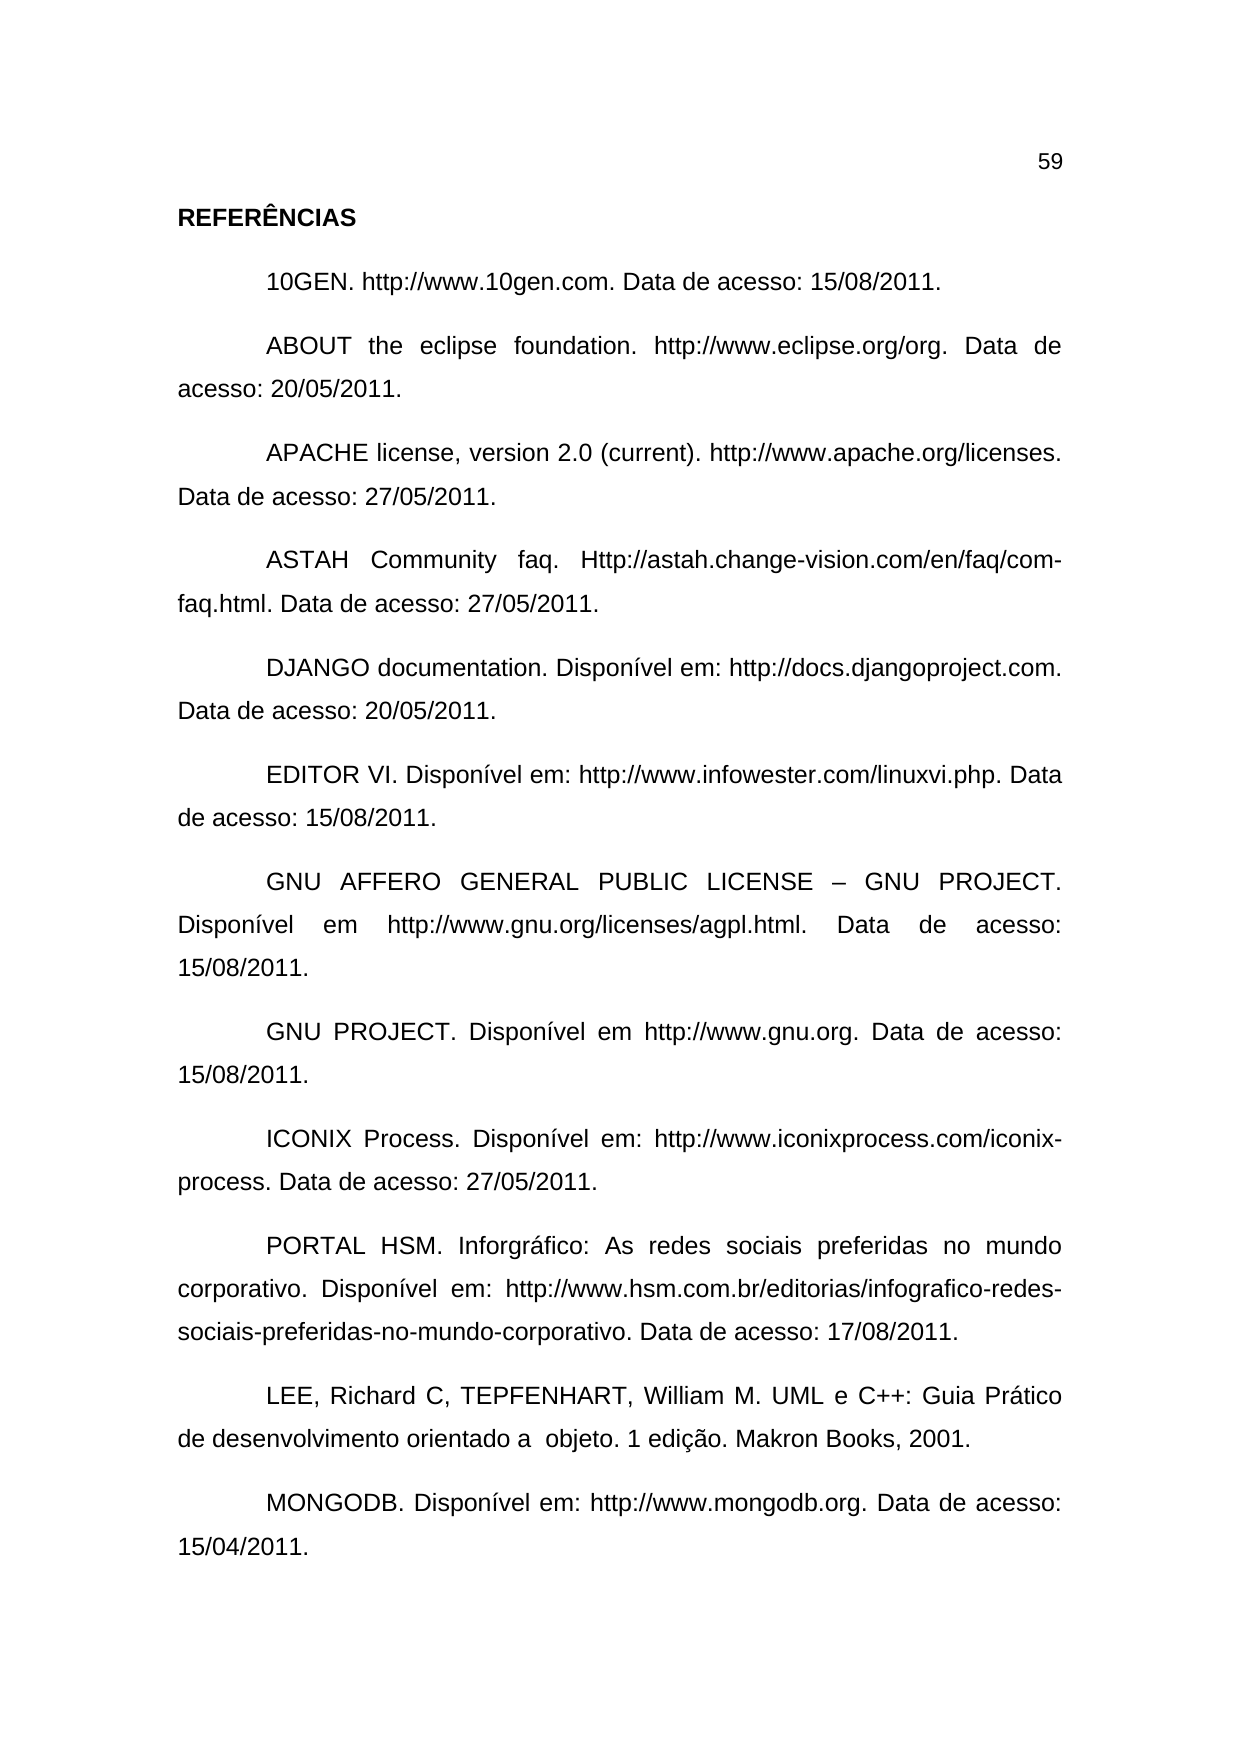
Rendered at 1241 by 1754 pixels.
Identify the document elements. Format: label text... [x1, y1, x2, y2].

text LEE, Richard C, TEPFENHART, William M. UML e C++: Guia Prático de desenvolvimento orientado a objeto. 1 edição. Makron Books, 2001. [177, 1381, 1063, 1453]
text PORTAL HSM. Inforgráfico: As redes sociais preferidas no mundo corporativo. Disponível em: http://www.hsm.com.br/editorias/infografico-redes-sociais-preferidas-no-mundo-corporativo. Data de acesso: 17/08/2011. [177, 1231, 1063, 1346]
text REFERÊNCIAS [177, 203, 1063, 232]
text ABOUT the eclipse foundation. http://www.eclipse.org/org. Data de acesso: 20/05/2011. [177, 331, 1063, 403]
text 10GEN. http://www.10gen.com. Data de acesso: 15/08/2011. [177, 267, 1063, 296]
text EDITOR VI. Disponível em: http://www.infowester.com/linuxvi.php. Data de acesso: 15/08/2011. [177, 760, 1063, 832]
text APACHE license, version 2.0 (current). http://www.apache.org/licenses. Data de acesso: 27/05/2011. [177, 438, 1063, 510]
text MONGODB. Disponível em: http://www.mongodb.org. Data de acesso: 15/04/2011. [177, 1488, 1063, 1560]
text ICONIX Process. Disponível em: http://www.iconixprocess.com/iconix-process. Data de acesso: 27/05/2011. [177, 1124, 1063, 1196]
text DJANGO documentation. Disponível em: http://docs.djangoproject.com. Data de acesso: 20/05/2011. [177, 653, 1063, 724]
text GNU PROJECT. Disponível em http://www.gnu.org. Data de acesso: 15/08/2011. [177, 1017, 1063, 1089]
text GNU AFFERO GENERAL PUBLIC LICENSE – GNU PROJECT. Disponível em http://www.gnu.org/licenses/agpl.html. Data de acesso: 15/08/2011. [177, 867, 1063, 982]
text ASTAH Community faq. Http://astah.change-vision.com/en/faq/com-faq.html. Data de acesso: 27/05/2011. [177, 546, 1063, 617]
